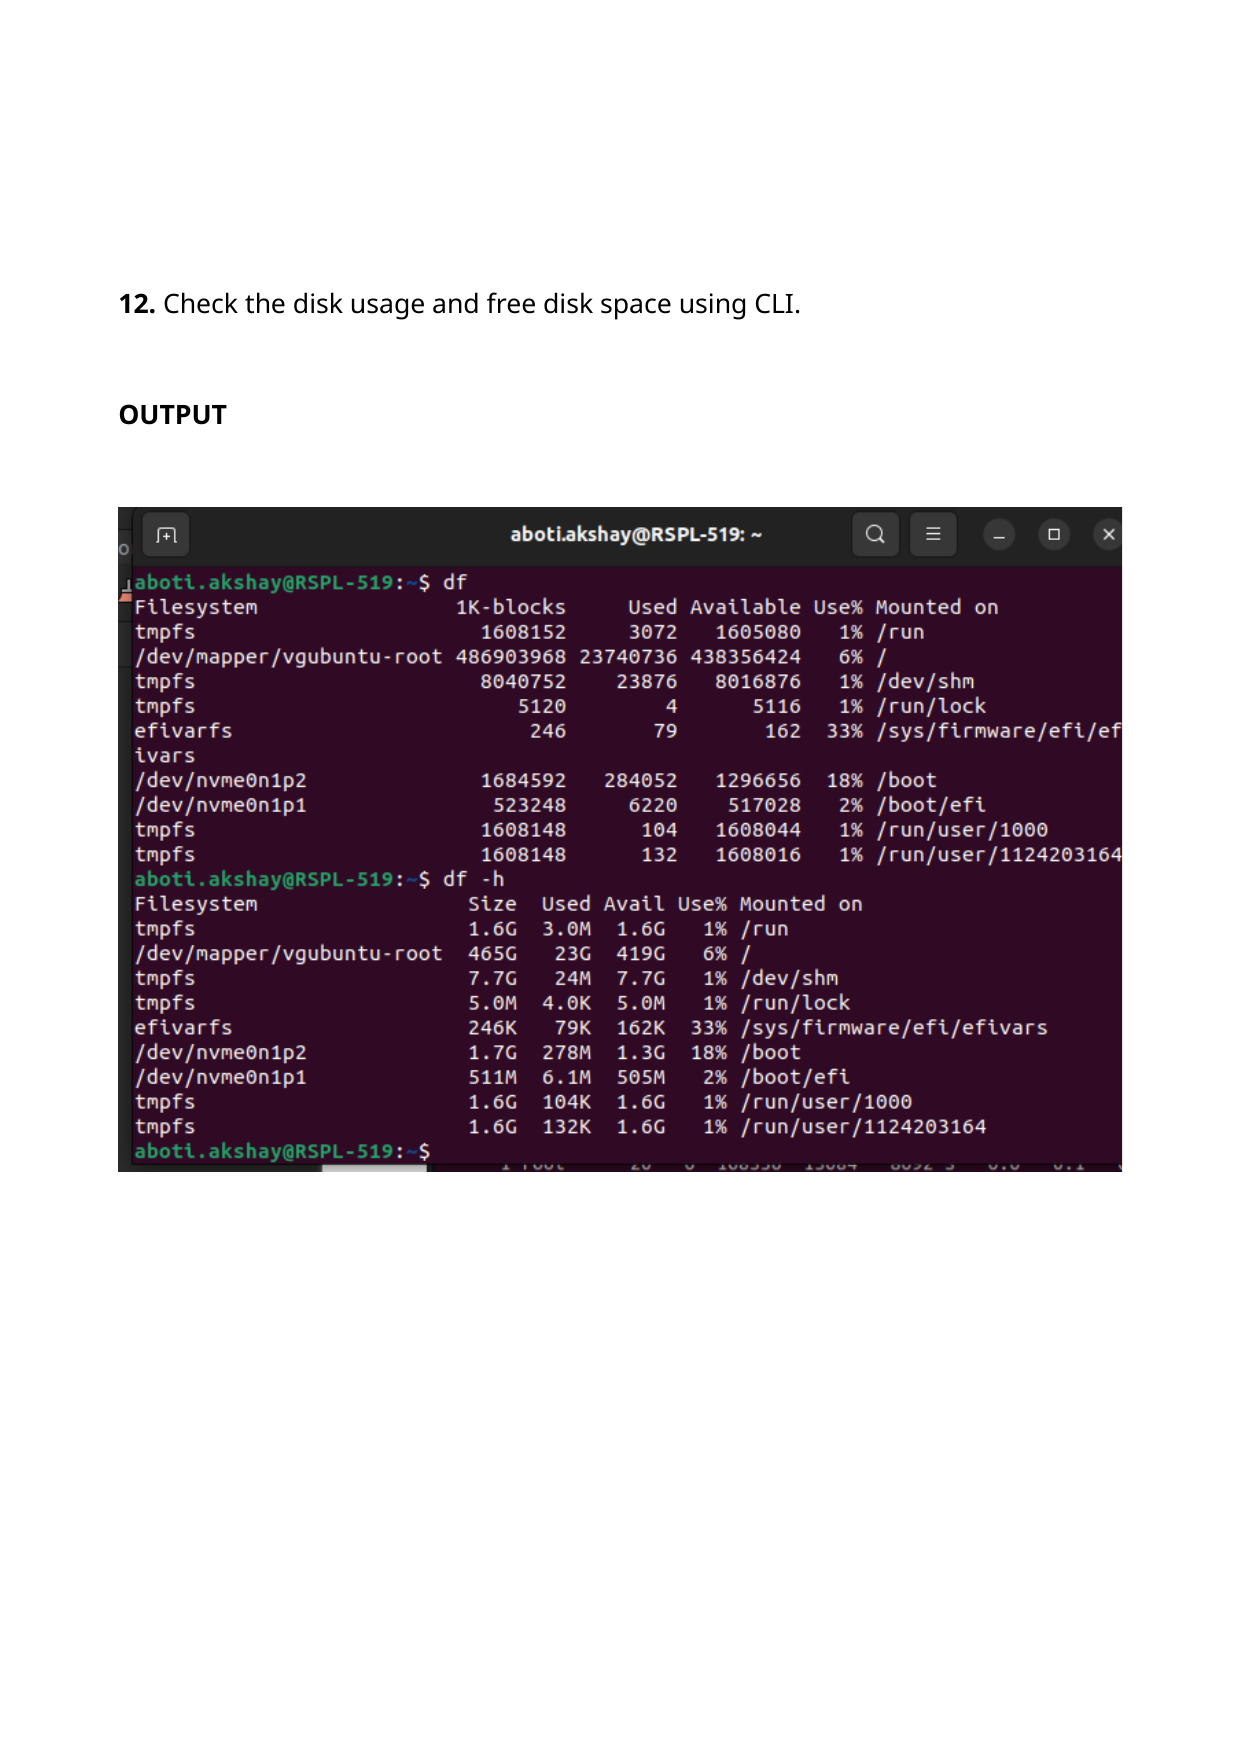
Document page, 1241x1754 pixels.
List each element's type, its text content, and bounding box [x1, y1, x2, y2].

text 12. Check the disk usage and free disk space using CLI. [118, 285, 1122, 321]
text OUTPUT [118, 396, 1122, 432]
picture [118, 507, 1123, 1172]
